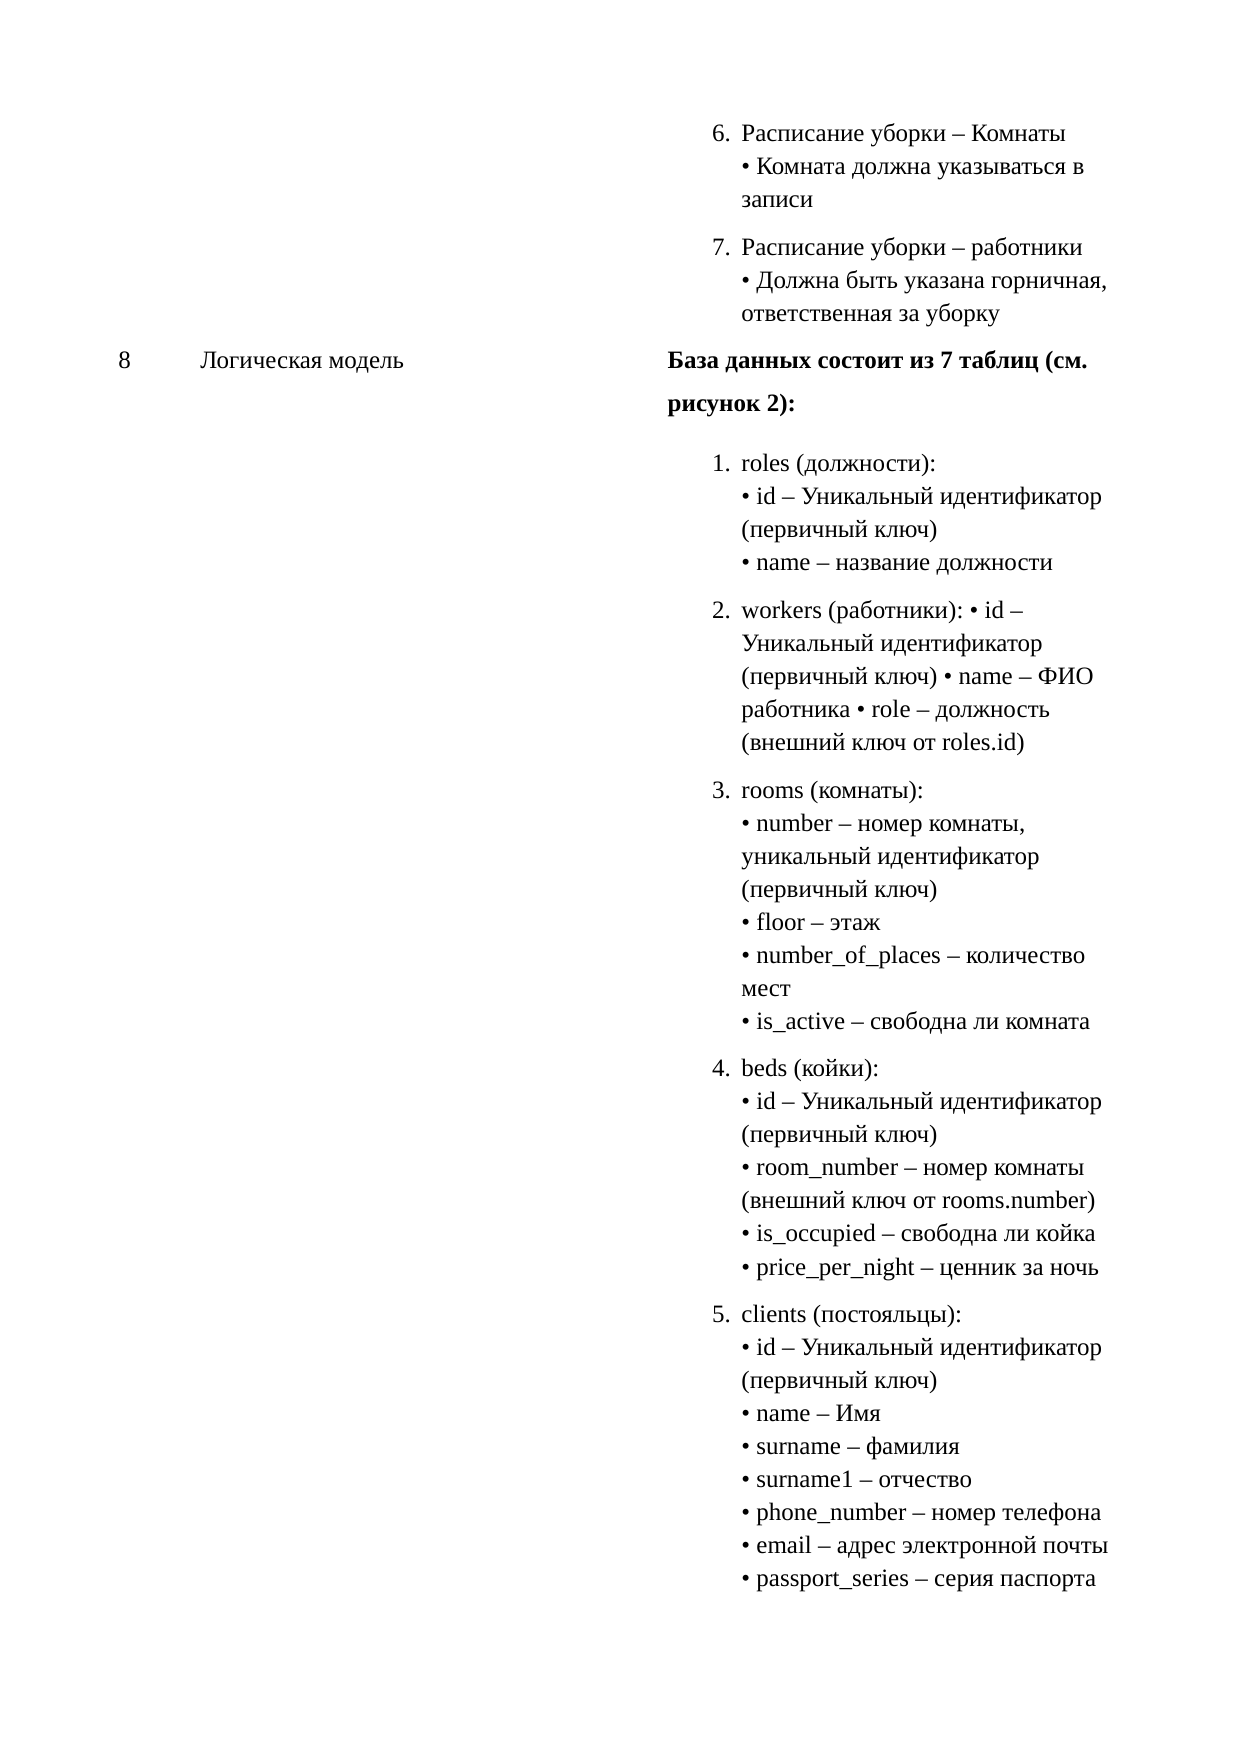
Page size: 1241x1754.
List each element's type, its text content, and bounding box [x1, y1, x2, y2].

table_cell [200, 118, 667, 345]
table_cell 8 [118, 345, 200, 1592]
table_cell Логическая модель [200, 345, 667, 1592]
table_cell [118, 118, 200, 345]
table_cell База данных состоит из 7 таблиц (см. рисунок 2): roles (должности): • id – Уникальный идентификатор (первичный ключ) • name – название должности workers (работники): • id – Уникальный идентификатор (первичный ключ) • name – ФИО работника • role – должность (внешний ключ от roles.id) rooms (комнаты): • number – номер комнаты, уникальный идентификатор (первичный ключ) • floor – этаж • number_of_places – количество мест • is_active – свободна ли комната beds (койки): • id – Уникальный идентификатор (первичный ключ) • room_number – номер комнаты (внешний ключ от rooms.number) • is_occupied – свободна ли койка • price_per_night – ценник за ночь clients (постояльцы): • id – Уникальный идентификатор (первичный ключ) • name – Имя • surname – фамилия • surname1 – отчество • phone_number – номер телефона • email – адрес электронной почты • passport_series – серия паспорта [668, 345, 1122, 1592]
table_cell Концептуальная модель – схема, отображающая основные компоненты системы и связи между ними. На этом слайде представляются все связи и зависимости Основные компоненты: Должности(roles) Работники(workers) Комнаты(rooms) Койки(beds) Постояльцы(clients) Бронирования(reservations) Расписание уборки(schedule_of_cleaning_rooms) Связи: Должности – работники • Работник обязательно должен иметь должность Комнаты – койки • Каждая койка должна быть закреплена за определённой комнатой Постояльцы – бронирования • Одна бронь закрепляется за одним постояльцем • Один постоялец может сделать несколько броней Койки – бронирования • В записи бронирования должна быть указана койка Работники – бронирования • Бронь должен создавать администратор Расписание уборки – Комнаты • Комната должна указываться в записи Расписание уборки – работники • Должна быть указана горничная, ответственная за уборку [668, 118, 1122, 345]
